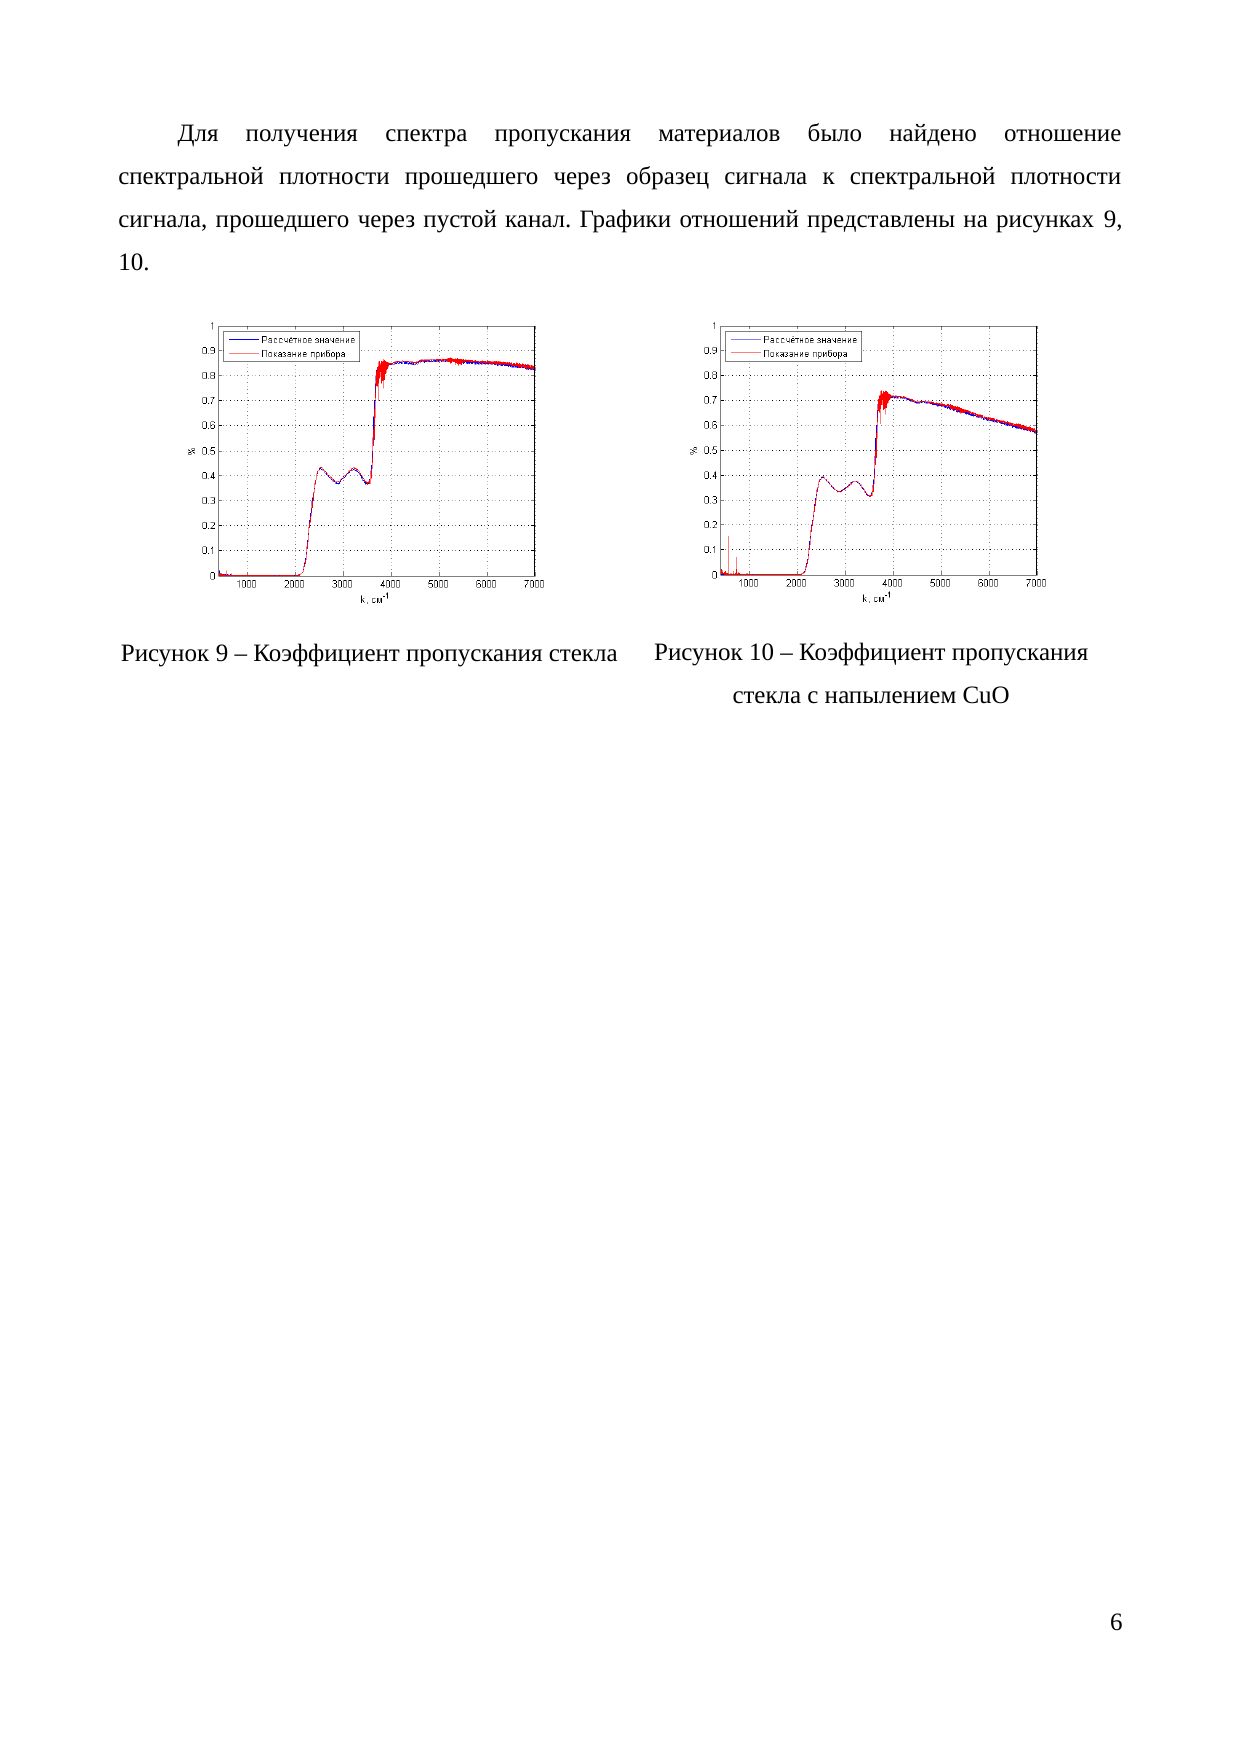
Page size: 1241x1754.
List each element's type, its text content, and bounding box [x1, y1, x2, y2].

text Для получения спектра пропускания материалов было найдено отношение спектральной плотности прошедшего через образец сигнала к спектральной плотности сигнала, прошедшего через пустой канал. Графики отношений представлены на рисунках 9, 10. [118, 118, 1122, 276]
table_header Рисунок 9 – Коэффициент пропускания стекла [118, 303, 620, 753]
picture [165, 302, 573, 609]
picture [667, 302, 1075, 608]
table_header Рисунок 10 – Коэффициент пропускания стекла с напылением CuO [620, 303, 1122, 753]
